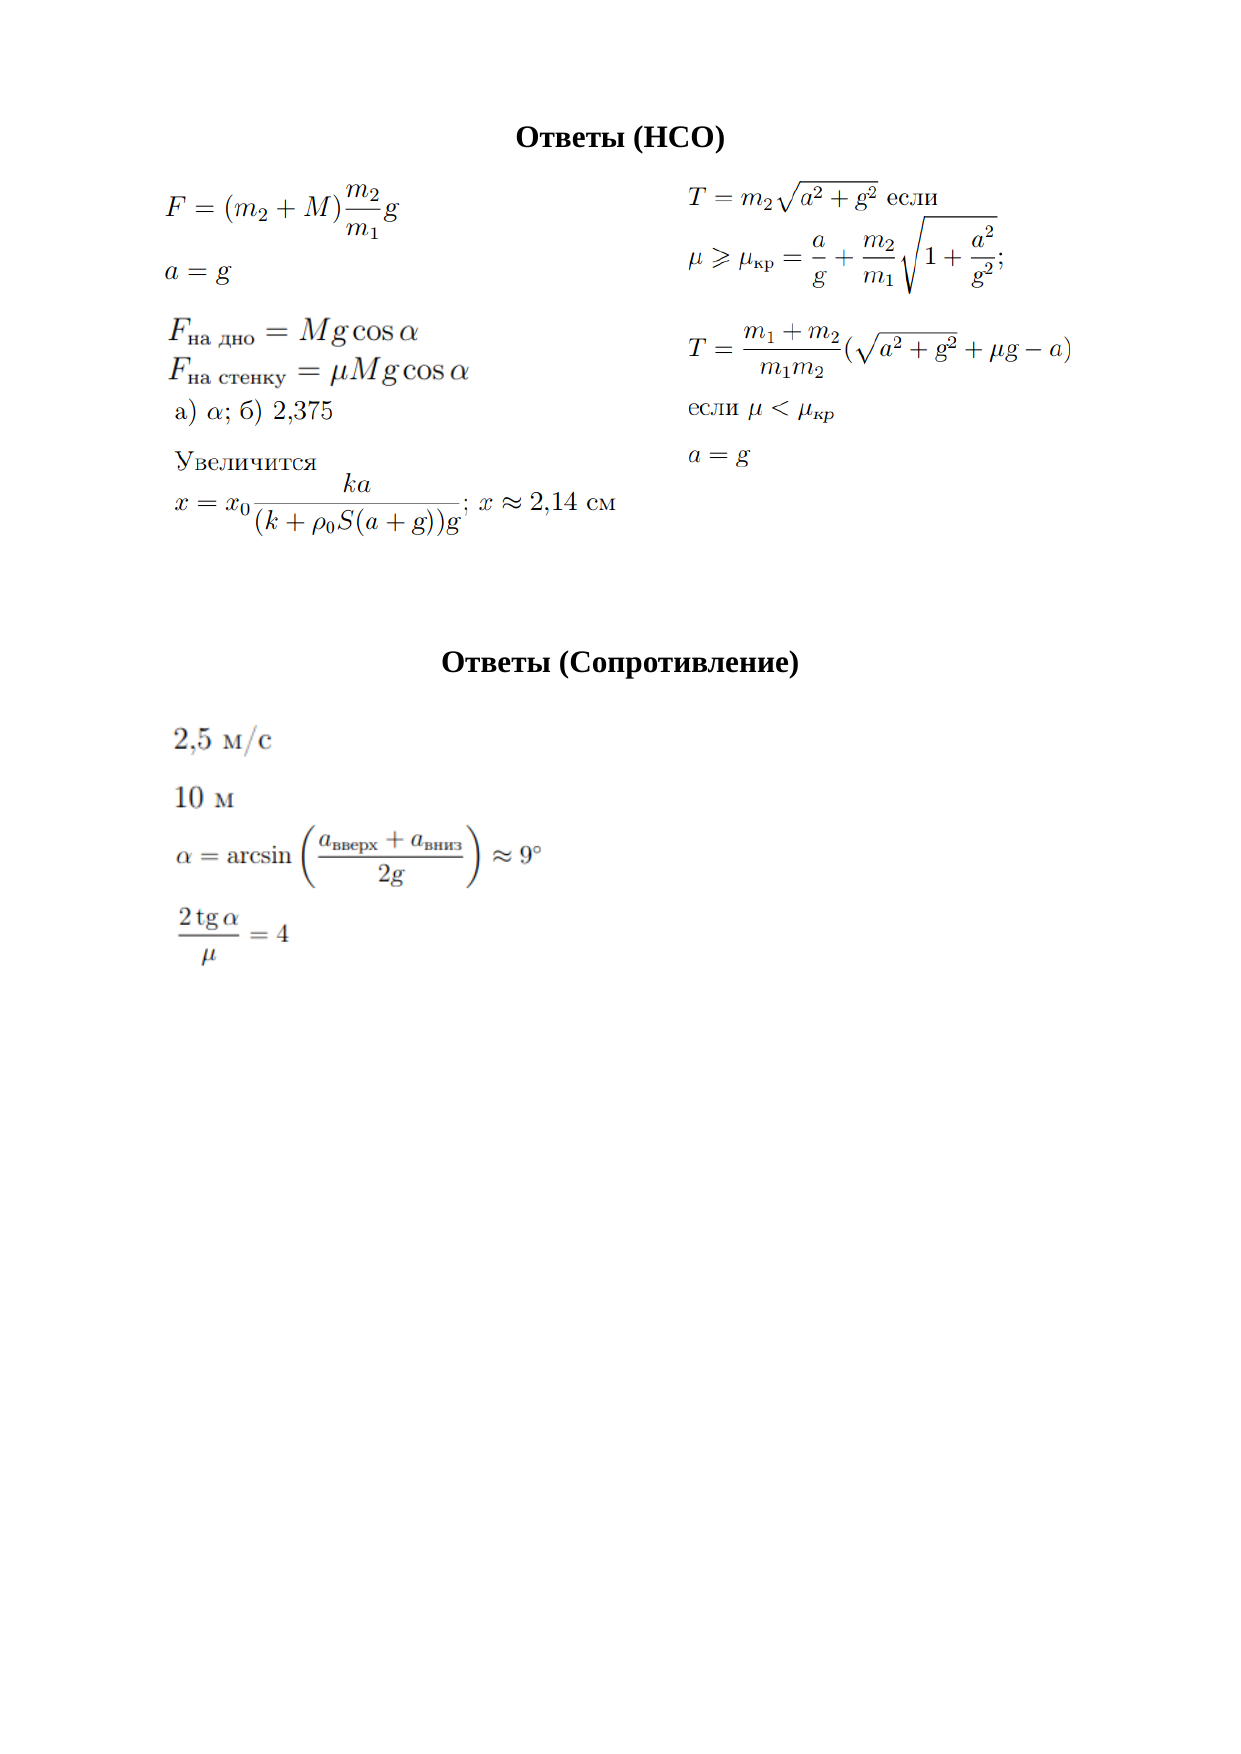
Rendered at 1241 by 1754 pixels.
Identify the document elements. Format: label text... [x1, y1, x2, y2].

picture [166, 719, 542, 980]
text Ответы (НСО) [118, 118, 1122, 154]
picture [679, 180, 1080, 477]
text Ответы (Сопротивление) [118, 643, 1122, 679]
picture [156, 179, 403, 290]
picture [159, 311, 620, 548]
